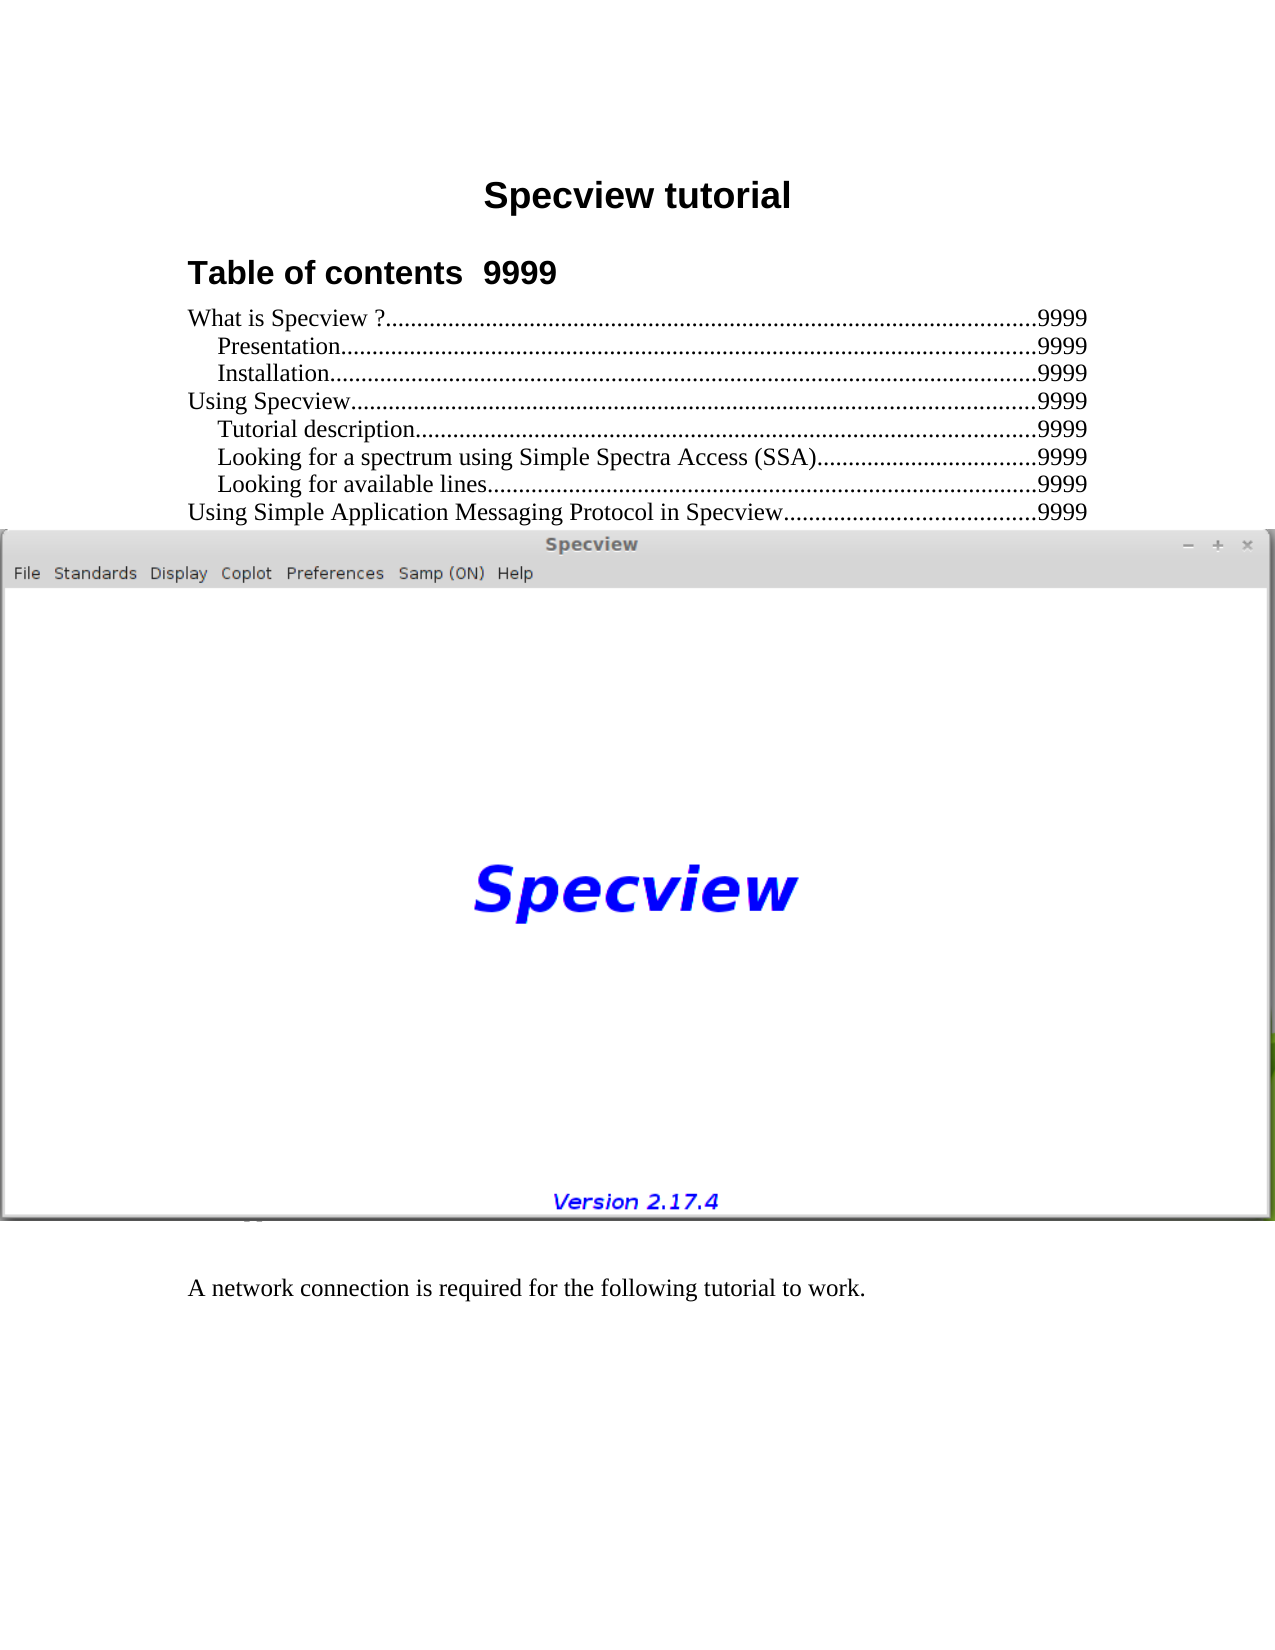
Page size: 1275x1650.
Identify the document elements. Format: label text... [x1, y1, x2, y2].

text Using Simple Application Messaging Protocol in Specview 9999 [187, 498, 1087, 526]
picture [0, 529, 1275, 1221]
text What is Specview ? 9999 [187, 304, 1087, 332]
text Looking for a spectrum using Simple Spectra Access (SSA) 9999 [217, 443, 1087, 470]
text Presentation 9999 [217, 332, 1087, 359]
text Looking for available lines 9999 [217, 470, 1087, 498]
text Using Specview 9999 [187, 387, 1087, 415]
subtitle Table of contents 9999 [187, 254, 1087, 292]
text A network connection is required for the following tutorial to work. [187, 1274, 1087, 1302]
text Tutorial description 9999 [217, 415, 1087, 443]
title Specview tutorial [187, 175, 1087, 217]
text Installation 9999 [217, 359, 1087, 387]
